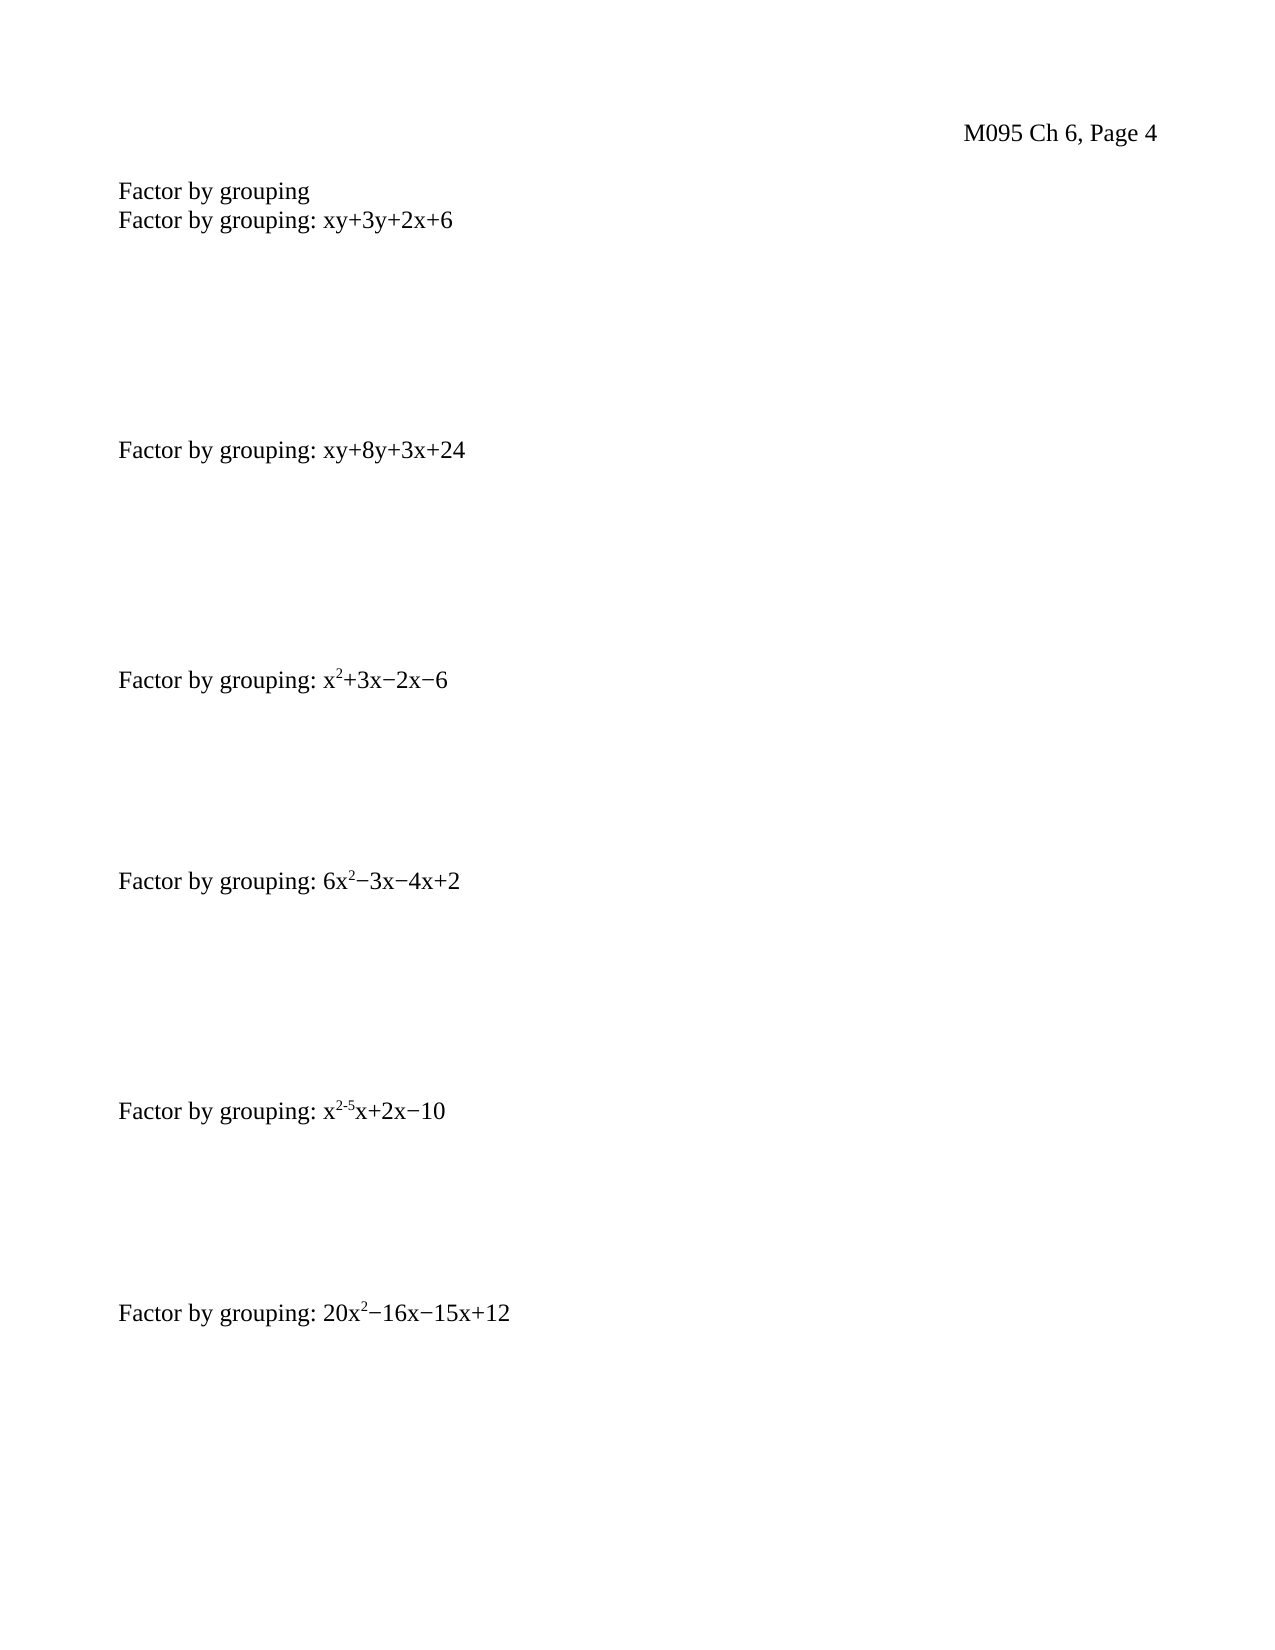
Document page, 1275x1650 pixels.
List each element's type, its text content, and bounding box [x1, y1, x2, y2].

text Factor by grouping: xy+8y+3x+24 [118, 435, 1157, 464]
text Factor by grouping [118, 176, 1157, 205]
text Factor by grouping: 6x2−3x−4x+2 [118, 866, 1157, 895]
text Factor by grouping: 20x2−16x−15x+12 [118, 1298, 1157, 1326]
text Factor by grouping: x2-5x+2x−10 [118, 1096, 1157, 1125]
text Factor by grouping: x2+3x−2x−6 [118, 665, 1157, 694]
text Factor by grouping: xy+3y+2x+6 [118, 205, 1157, 234]
